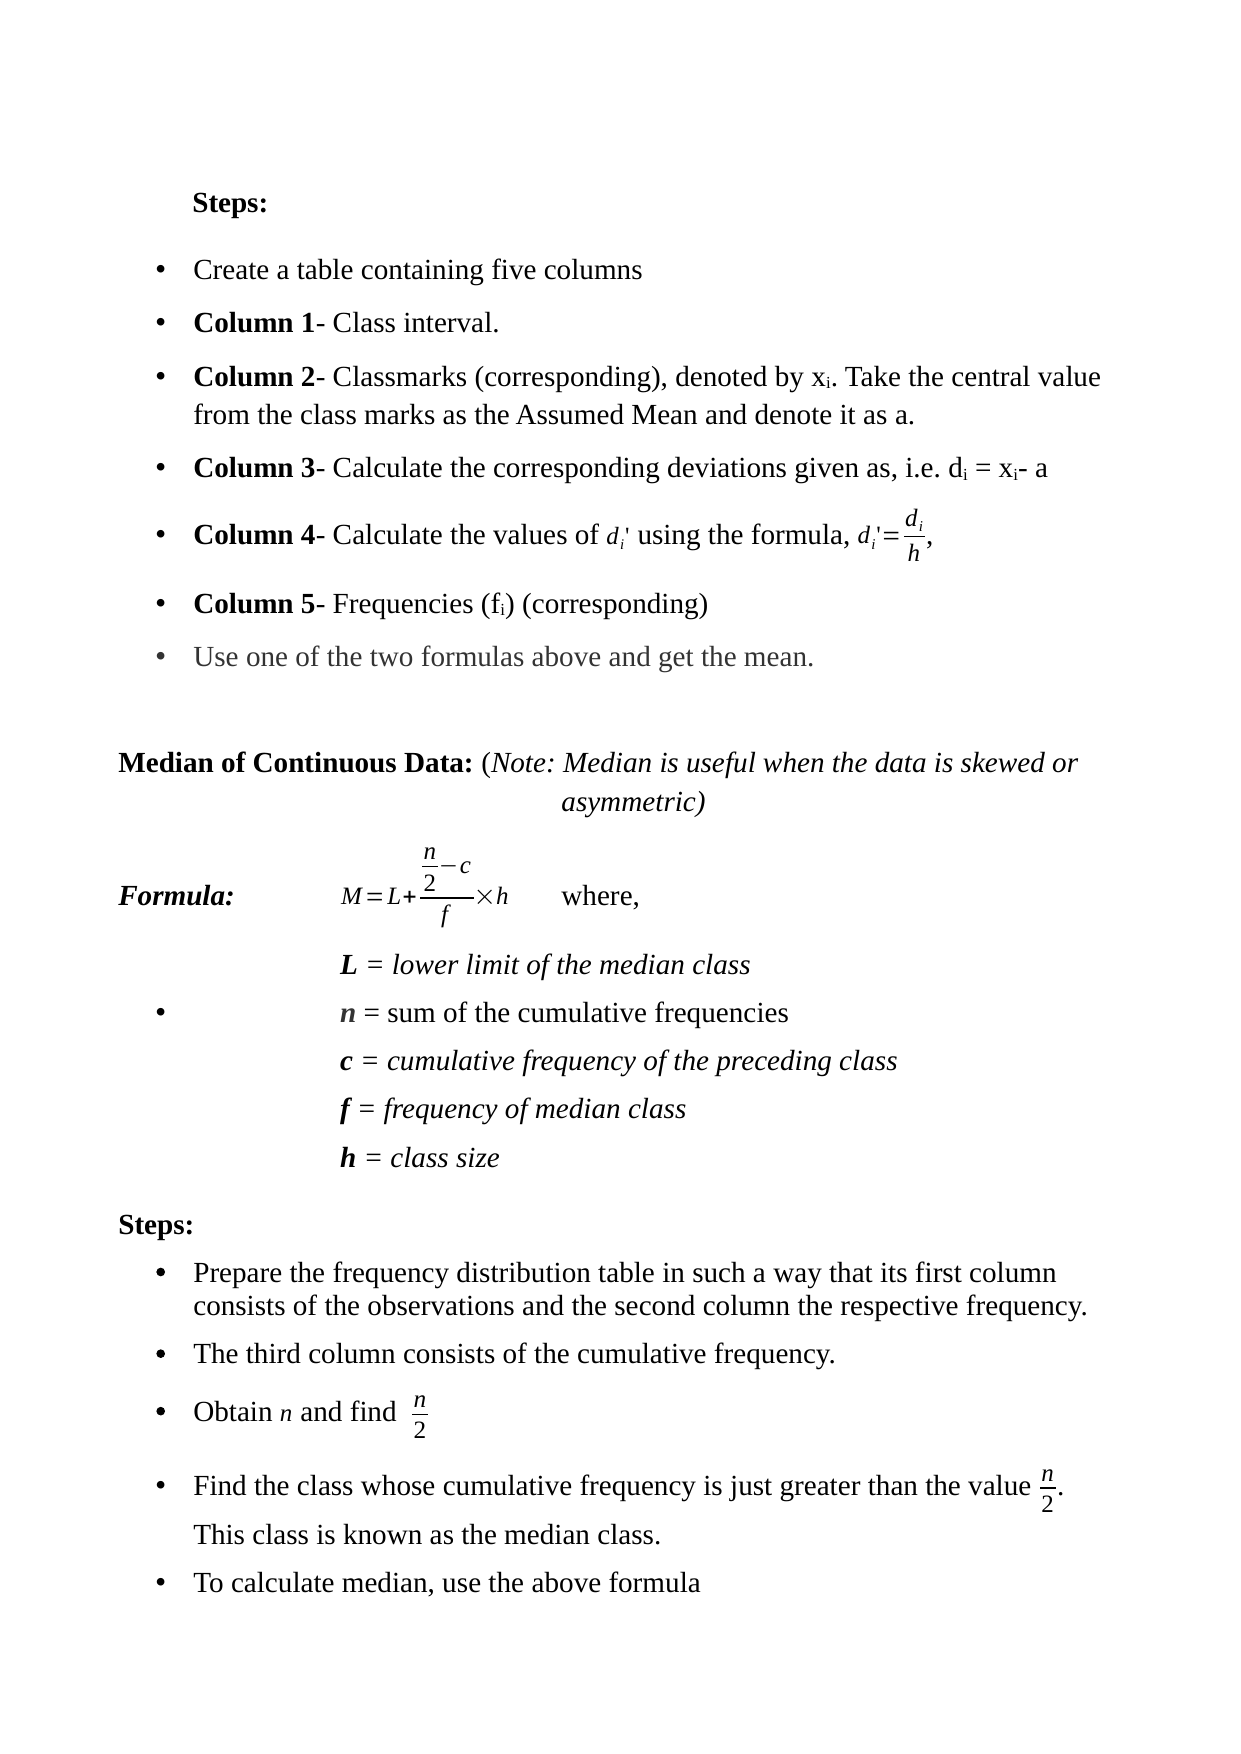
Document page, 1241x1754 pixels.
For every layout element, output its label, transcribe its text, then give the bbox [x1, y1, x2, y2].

list Use one of the two formulas above and get the mean. [156, 639, 1122, 673]
text Median of Continuous Data: (Note: Median is useful when the data is skewed or asymmetric) [118, 746, 1122, 818]
list The third column consists of the cumulative frequency. [156, 1337, 1122, 1370]
text f = frequency of median class [118, 1092, 1122, 1125]
list Obtain and find [156, 1385, 1122, 1444]
text Formula: where, [118, 837, 1122, 927]
list Column 1- Class interval. [156, 306, 1122, 339]
list Column 3- Calculate the corresponding deviations given as, i.e. di = xi- a [156, 451, 1122, 484]
list Column 4- Calculate the values of using the formula, , [156, 504, 1122, 566]
list Column 5- Frequencies (fi) (corresponding) [156, 586, 1122, 620]
list Prepare the frequency distribution table in such a way that its first column consists of the observations and the second column the respective frequency. [156, 1255, 1122, 1322]
text h = class size Steps: [118, 1140, 1122, 1240]
list Create a table containing five columns [156, 252, 1122, 286]
list n = sum of the cumulative frequencies [156, 995, 1122, 1029]
text L = lower limit of the median class [118, 947, 1122, 981]
list Find the class whose cumulative frequency is just greater than the value . This class is known as the median class. [156, 1458, 1122, 1551]
list To calculate median, use the above formula [156, 1566, 1122, 1599]
text c = cumulative frequency of the preceding class [118, 1043, 1122, 1077]
list Column 2- Classmarks (corresponding), denoted by xi. Take the central value from the class marks as the Assumed Mean and denote it as a. [156, 359, 1122, 431]
text Steps: [118, 185, 1122, 219]
